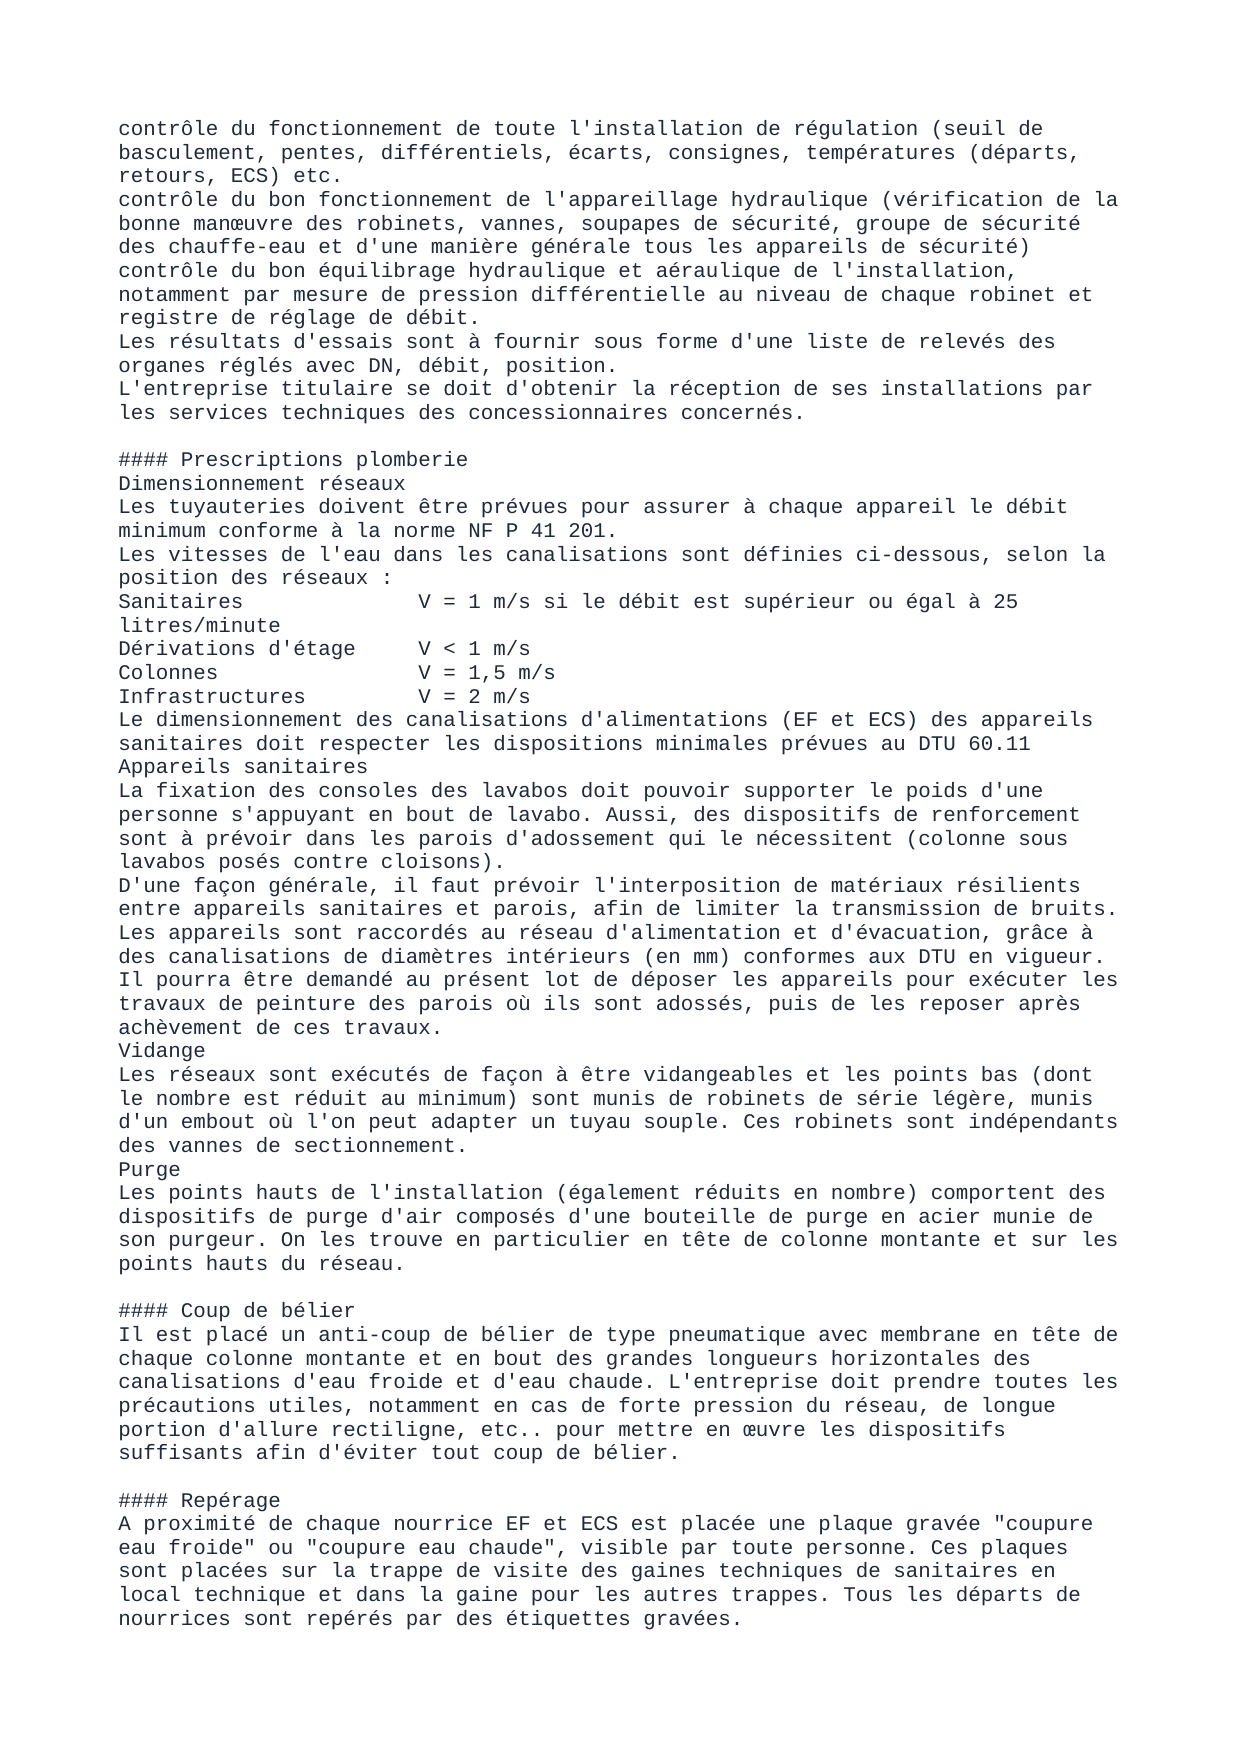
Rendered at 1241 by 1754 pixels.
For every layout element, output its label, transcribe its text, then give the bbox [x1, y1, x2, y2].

text Vidange [118, 1040, 1122, 1064]
text Les vitesses de l'eau dans les canalisations sont définies ci-dessous, selon la position des réseaux : [118, 544, 1122, 591]
text contrôle du bon équilibrage hydraulique et aéraulique de l'installation, notamment par mesure de pression différentielle au niveau de chaque robinet et registre de réglage de débit. [118, 260, 1122, 331]
text Il pourra être demandé au présent lot de déposer les appareils pour exécuter les travaux de peinture des parois où ils sont adossés, puis de les reposer après achèvement de ces travaux. [118, 969, 1122, 1040]
text #### Prescriptions plomberie [118, 449, 1122, 473]
text Les tuyauteries doivent être prévues pour assurer à chaque appareil le débit minimum conforme à la norme NF P 41 201. [118, 496, 1122, 544]
text Sanitaires V = 1 m/s si le débit est supérieur ou égal à 25 litres/minute [118, 591, 1122, 638]
text Dérivations d'étage V < 1 m/s [118, 638, 1122, 662]
text D'une façon générale, il faut prévoir l'interposition de matériaux résilients entre appareils sanitaires et parois, afin de limiter la transmission de bruits. [118, 875, 1122, 922]
text Infrastructures V = 2 m/s [118, 686, 1122, 709]
text L'entreprise titulaire se doit d'obtenir la réception de ses installations par les services techniques des concessionnaires concernés. [118, 378, 1122, 426]
text #### Coup de bélier [118, 1300, 1122, 1324]
text A proximité de chaque nourrice EF et ECS est placée une plaque gravée "coupure eau froide" ou "coupure eau chaude", visible par toute personne. Ces plaques sont placées sur la trappe de visite des gaines techniques de sanitaires en local technique et dans la gaine pour les autres trappes. Tous les départs de nourrices sont repérés par des étiquettes gravées. [118, 1513, 1122, 1631]
text Les réseaux sont exécutés de façon à être vidangeables et les points bas (dont le nombre est réduit au minimum) sont munis de robinets de série légère, munis d'un embout où l'on peut adapter un tuyau souple. Ces robinets sont indépendants des vannes de sectionnement. [118, 1064, 1122, 1158]
text Les appareils sont raccordés au réseau d'alimentation et d'évacuation, grâce à des canalisations de diamètres intérieurs (en mm) conformes aux DTU en vigueur. [118, 922, 1122, 969]
text Appareils sanitaires [118, 757, 1122, 780]
text Il est placé un anti-coup de bélier de type pneumatique avec membrane en tête de chaque colonne montante et en bout des grandes longueurs horizontales des canalisations d'eau froide et d'eau chaude. L'entreprise doit prendre toutes les précautions utiles, notamment en cas de forte pression du réseau, de longue portion d'allure rectiligne, etc.. pour mettre en œuvre les dispositifs suffisants afin d'éviter tout coup de bélier. [118, 1324, 1122, 1466]
text Les points hauts de l'installation (également réduits en nombre) comportent des dispositifs de purge d'air composés d'une bouteille de purge en acier munie de son purgeur. On les trouve en particulier en tête de colonne montante et sur les points hauts du réseau. [118, 1182, 1122, 1277]
text Le dimensionnement des canalisations d'alimentations (EF et ECS) des appareils sanitaires doit respecter les dispositions minimales prévues au DTU 60.11 [118, 709, 1122, 757]
text Purge [118, 1158, 1122, 1182]
text #### Repérage [118, 1489, 1122, 1513]
text Dimensionnement réseaux [118, 473, 1122, 496]
text contrôle du fonctionnement de toute l'installation de régulation (seuil de basculement, pentes, différentiels, écarts, consignes, températures (départs, retours, ECS) etc. [118, 118, 1122, 189]
text La fixation des consoles des lavabos doit pouvoir supporter le poids d'une personne s'appuyant en bout de lavabo. Aussi, des dispositifs de renforcement sont à prévoir dans les parois d'adossement qui le nécessitent (colonne sous lavabos posés contre cloisons). [118, 780, 1122, 875]
text contrôle du bon fonctionnement de l'appareillage hydraulique (vérification de la bonne manœuvre des robinets, vannes, soupapes de sécurité, groupe de sécurité des chauffe-eau et d'une manière générale tous les appareils de sécurité) [118, 189, 1122, 260]
text Les résultats d'essais sont à fournir sous forme d'une liste de relevés des organes réglés avec DN, débit, position. [118, 331, 1122, 378]
text Colonnes V = 1,5 m/s [118, 662, 1122, 686]
